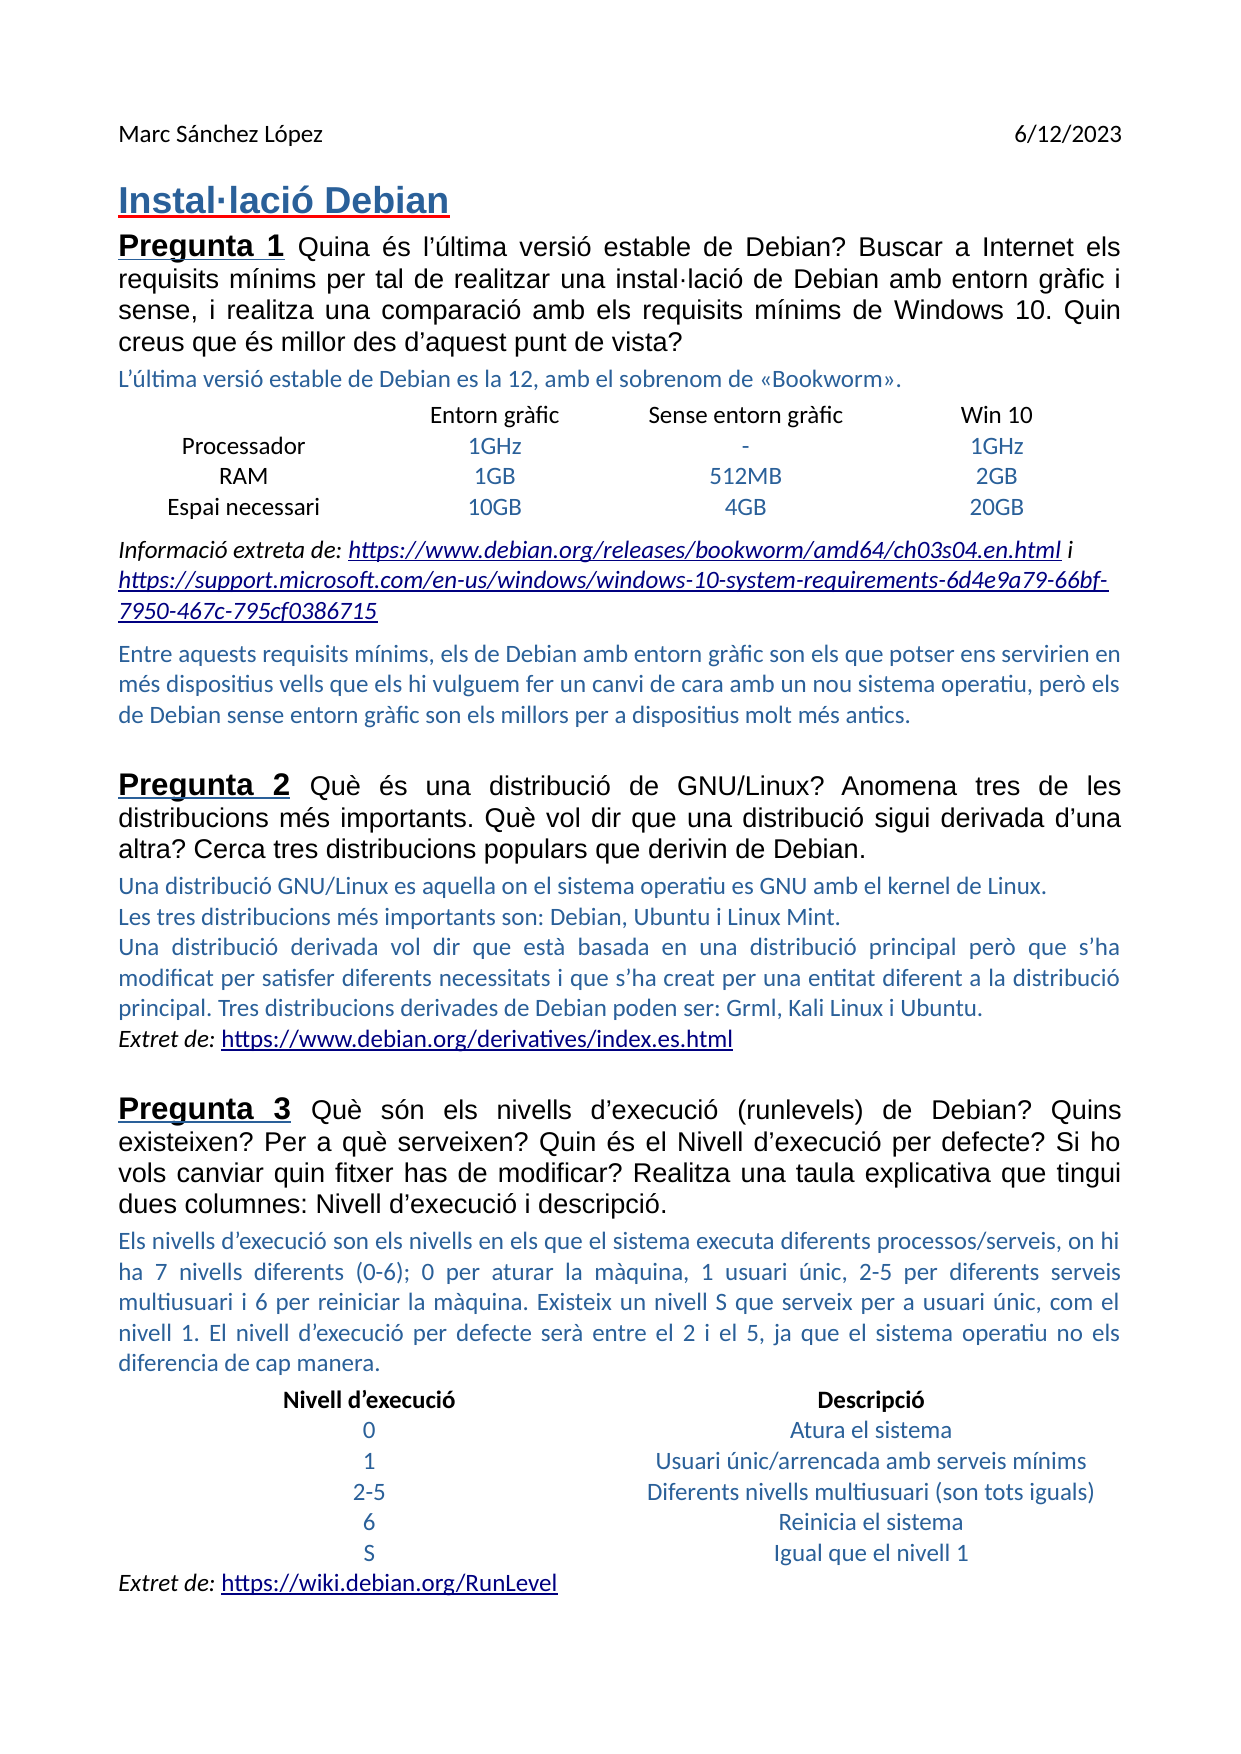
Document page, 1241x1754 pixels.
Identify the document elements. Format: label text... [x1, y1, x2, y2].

text Informació extreta de: https://www.debian.org/releases/bookworm/amd64/ch03s04.en.html i https://support.microsoft.com/en-us/windows/windows-10-system-requirements-6d4e9a79-66bf-7950-467c-795cf0386715 [118, 534, 1122, 625]
table_cell S [118, 1537, 620, 1567]
text Els nivells d’execució son els nivells en els que el sistema executa diferents processos/serveis, on hi ha 7 nivells diferents (0-6); 0 per aturar la màquina, 1 usuari únic, 2-5 per diferents serveis multiusuari i 6 per reiniciar la màquina. Existeix un nivell S que serveix per a usuari únic, com el nivell 1. El nivell d’execució per defecte serà entre el 2 i el 5, ja que el sistema operatiu no els diferencia de cap manera. [118, 1226, 1122, 1378]
table_cell Diferents nivells multiusuari (son tots iguals) [620, 1476, 1122, 1506]
table_cell Reinicia el sistema [620, 1506, 1122, 1537]
table_cell Espai necessari [118, 491, 369, 521]
table_cell Atura el sistema [620, 1415, 1122, 1445]
text Extret de: https://wiki.debian.org/RunLevel [118, 1567, 1122, 1598]
text Una distribució derivada vol dir que està basada en una distribució principal però que s’ha modificat per satisfer diferents necessitats i que s’ha creat per una entitat diferent a la distribució principal. Tres distribucions derivades de Debian poden ser: Grml, Kali Linux i Ubuntu. [118, 931, 1122, 1023]
table_header Entorn gràfic [369, 399, 620, 430]
table_cell RAM [118, 460, 369, 491]
table_cell 1 [118, 1445, 620, 1476]
table_header Win 10 [871, 399, 1122, 430]
table_cell 1GB [369, 460, 620, 491]
table_cell 4GB [620, 491, 871, 521]
text Una distribució GNU/Linux es aquella on el sistema operatiu es GNU amb el kernel de Linux. [118, 870, 1122, 901]
subtitle Pregunta 3 Què són els nivells d’execució (runlevels) de Debian? Quins existeixen? Per a què serveixen? Quin és el Nivell d’execució per defecte? Si ho vols canviar quin fitxer has de modificar? Realitza una taula explicativa que tingui dues columnes: Nivell d’execució i descripció. [118, 1090, 1122, 1219]
table_header Nivell d’execució [118, 1384, 620, 1414]
table_header Sense entorn gràfic [620, 399, 871, 430]
subtitle Instal·lació Debian [118, 178, 1122, 221]
subtitle Pregunta 2 Què és una distribució de GNU/Linux? Anomena tres de les distribucions més importants. Què vol dir que una distribució sigui derivada d’una altra? Cerca tres distribucions populars que derivin de Debian. [118, 766, 1122, 864]
table_cell 1GHz [369, 430, 620, 460]
table_cell Igual que el nivell 1 [620, 1537, 1122, 1567]
table_cell 6 [118, 1506, 620, 1537]
table_header [118, 399, 369, 430]
text L’última versió estable de Debian es la 12, amb el sobrenom de «Bookworm». [118, 363, 1122, 393]
table_cell 2GB [871, 460, 1122, 491]
text Entre aquests requisits mínims, els de Debian amb entorn gràfic son els que potser ens servirien en més dispositius vells que els hi vulguem fer un canvi de cara amb un nou sistema operatiu, però els de Debian sense entorn gràfic son els millors per a dispositius molt més antics. [118, 638, 1122, 729]
subtitle Pregunta 1 Quina és l’última versió estable de Debian? Buscar a Internet els requisits mínims per tal de realitzar una instal·lació de Debian amb entorn gràfic i sense, i realitza una comparació amb els requisits mínims de Windows 10. Quin creus que és millor des d’aquest punt de vista? [118, 227, 1122, 357]
table_cell 512MB [620, 460, 871, 491]
table_cell 10GB [369, 491, 620, 521]
text Les tres distribucions més importants son: Debian, Ubuntu i Linux Mint. [118, 901, 1122, 931]
table_cell 0 [118, 1415, 620, 1445]
table_cell - [620, 430, 871, 460]
text Extret de: https://www.debian.org/derivatives/index.es.html [118, 1023, 1122, 1053]
table_cell 2-5 [118, 1476, 620, 1506]
table_cell 20GB [871, 491, 1122, 521]
table_cell Usuari únic/arrencada amb serveis mínims [620, 1445, 1122, 1476]
table_cell Processador [118, 430, 369, 460]
table_header Descripció [620, 1384, 1122, 1414]
table_cell 1GHz [871, 430, 1122, 460]
